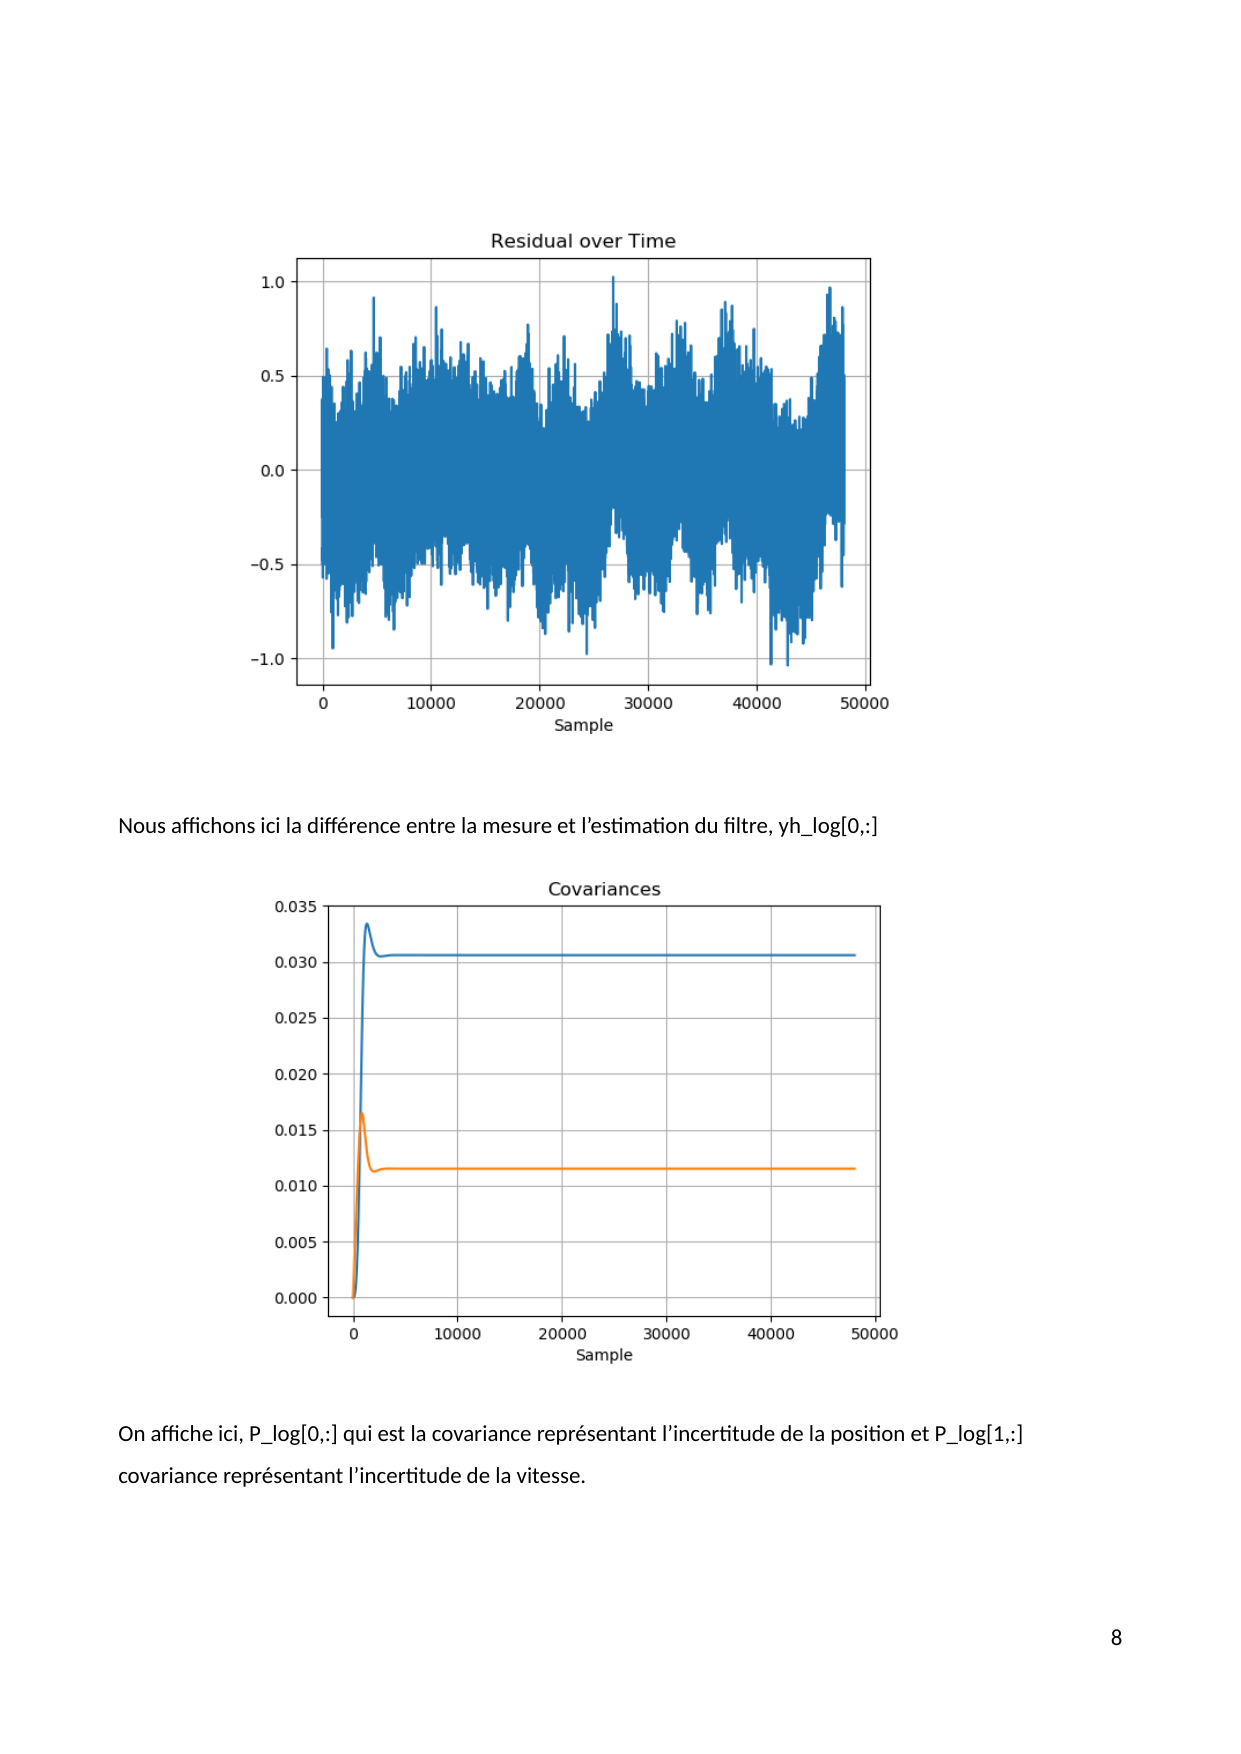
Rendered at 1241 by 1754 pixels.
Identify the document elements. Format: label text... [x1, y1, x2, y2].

picture [270, 877, 902, 1371]
text On affiche ici, P_log[0,:] qui est la covariance représentant l’incertitude de la position et P_log[1,:] covariance représentant l’incertitude de la vitesse. [118, 1419, 1122, 1489]
text Nous affichons ici la différence entre la mesure et l’estimation du filtre, yh_log[0,:] [118, 812, 1122, 839]
picture [251, 224, 897, 734]
